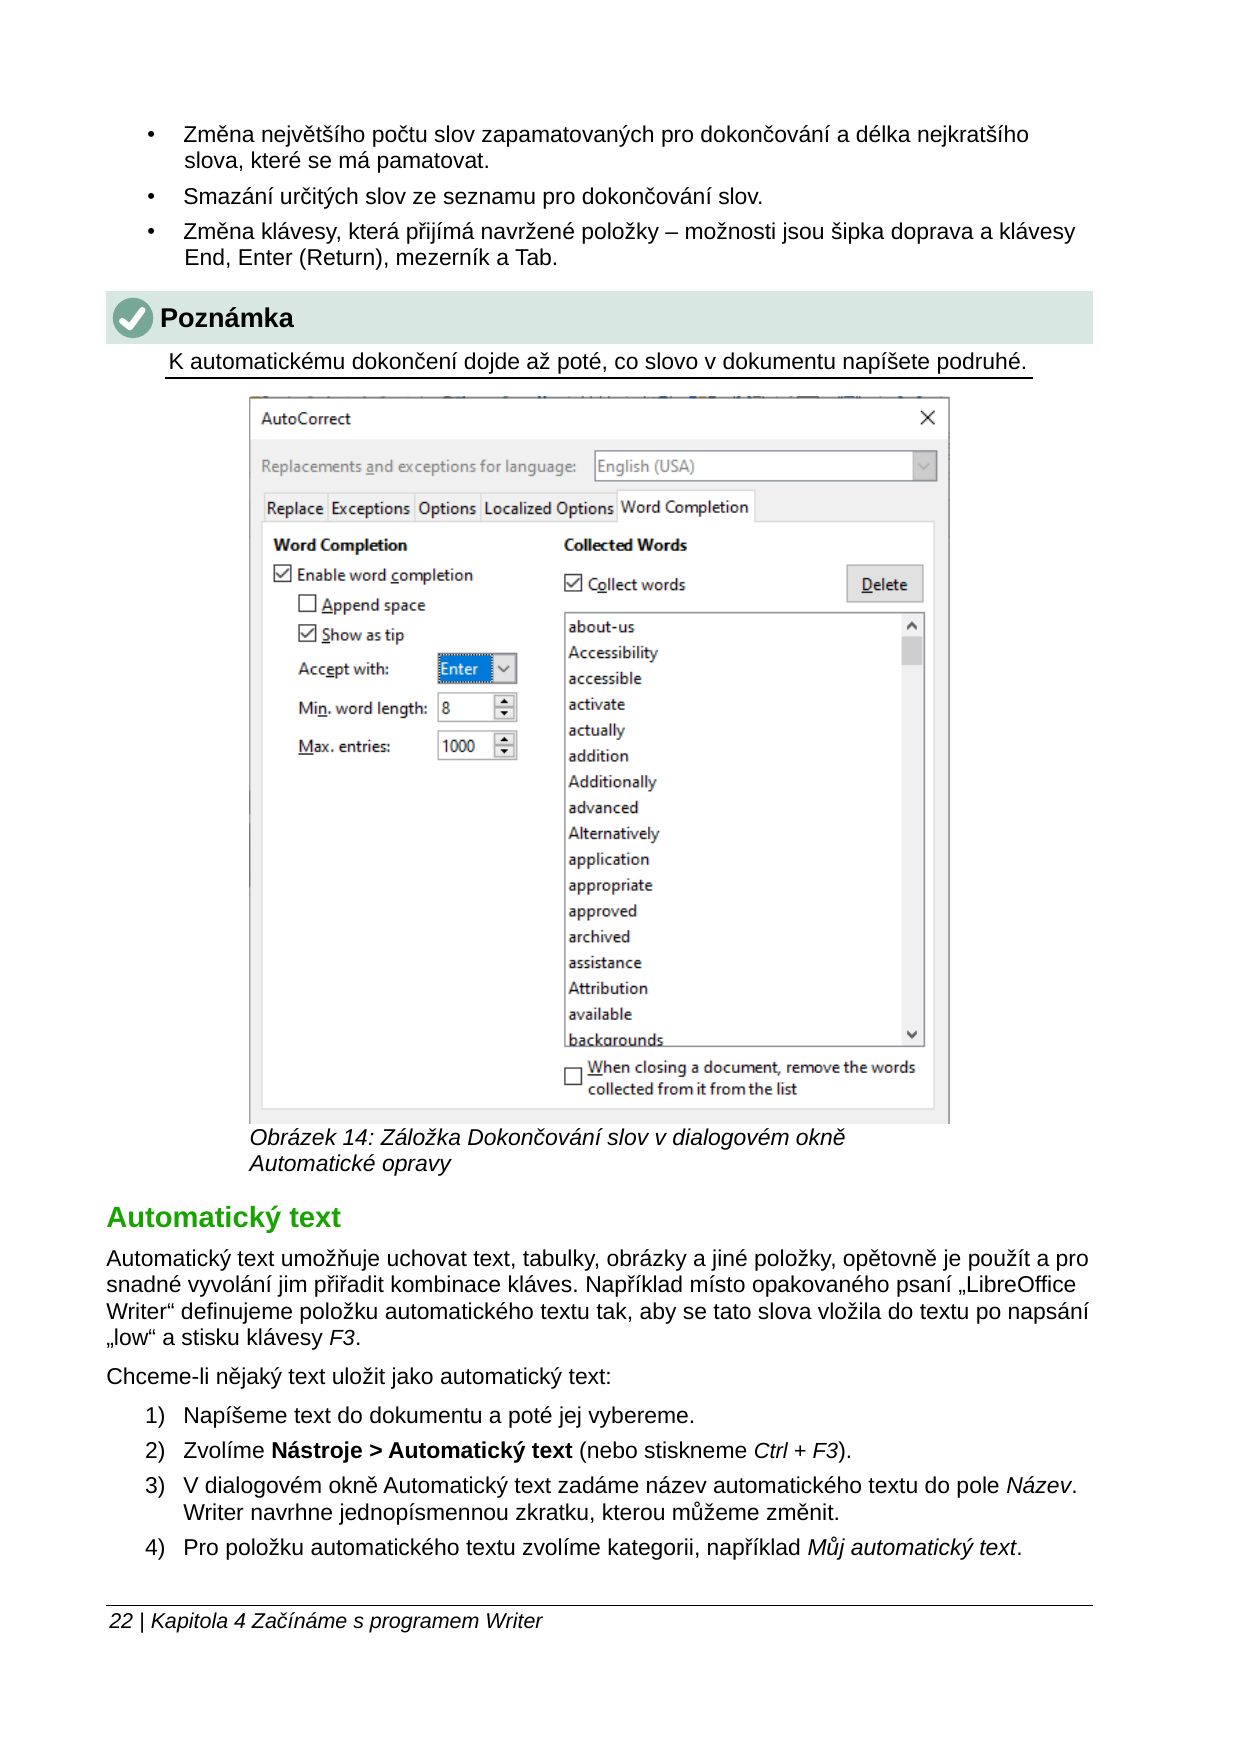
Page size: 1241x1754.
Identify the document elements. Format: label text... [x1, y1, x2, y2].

list Napíšeme text do dokumentu a poté jej vybereme. [165, 1402, 1093, 1428]
list Zvolíme Nástroje > Automatický text (nebo stiskneme Ctrl + F3). [165, 1437, 1093, 1463]
subtitle Poznámka [106, 291, 1093, 344]
text K automatickému dokončení dojde až poté, co slovo v dokumentu napíšete podruhé. [165, 344, 1033, 377]
list Pro položku automatického textu zvolíme kategorii, například Můj automatický text. [165, 1534, 1093, 1560]
subtitle Automatický text [106, 1200, 1093, 1233]
text Automatický text umožňuje uchovat text, tabulky, obrázky a jiné položky, opětovně je použít a pro snadné vyvolání jim přiřadit kombinace kláves. Například místo opakovaného psaní „LibreOffice Writer“ definujeme položku automatického textu tak, aby se tato slova vložila do textu po napsání „low“ a stisku klávesy F3. [106, 1245, 1093, 1351]
text Chceme-li nějaký text uložit jako automatický text: [106, 1363, 1093, 1389]
list Smazání určitých slov ze seznamu pro dokončování slov. [144, 180, 1093, 209]
text Obrázek 14: Záložka Dokončování slov v dialogovém okně Automatické opravy [249, 1124, 950, 1176]
list V dialogovém okně Automatický text zadáme název automatického textu do pole Název. Writer navrhne jednopísmennou zkratku, kterou můžeme změnit. [165, 1472, 1093, 1525]
list Změna největšího počtu slov zapamatovaných pro dokončování a délka nejkratšího slova, které se má pamatovat. [144, 118, 1093, 174]
list Změna klávesy, která přijímá navržené položky – možnosti jsou šipka doprava a klávesy End, Enter (Return), mezerník a Tab. [144, 215, 1093, 273]
picture [249, 396, 950, 1124]
